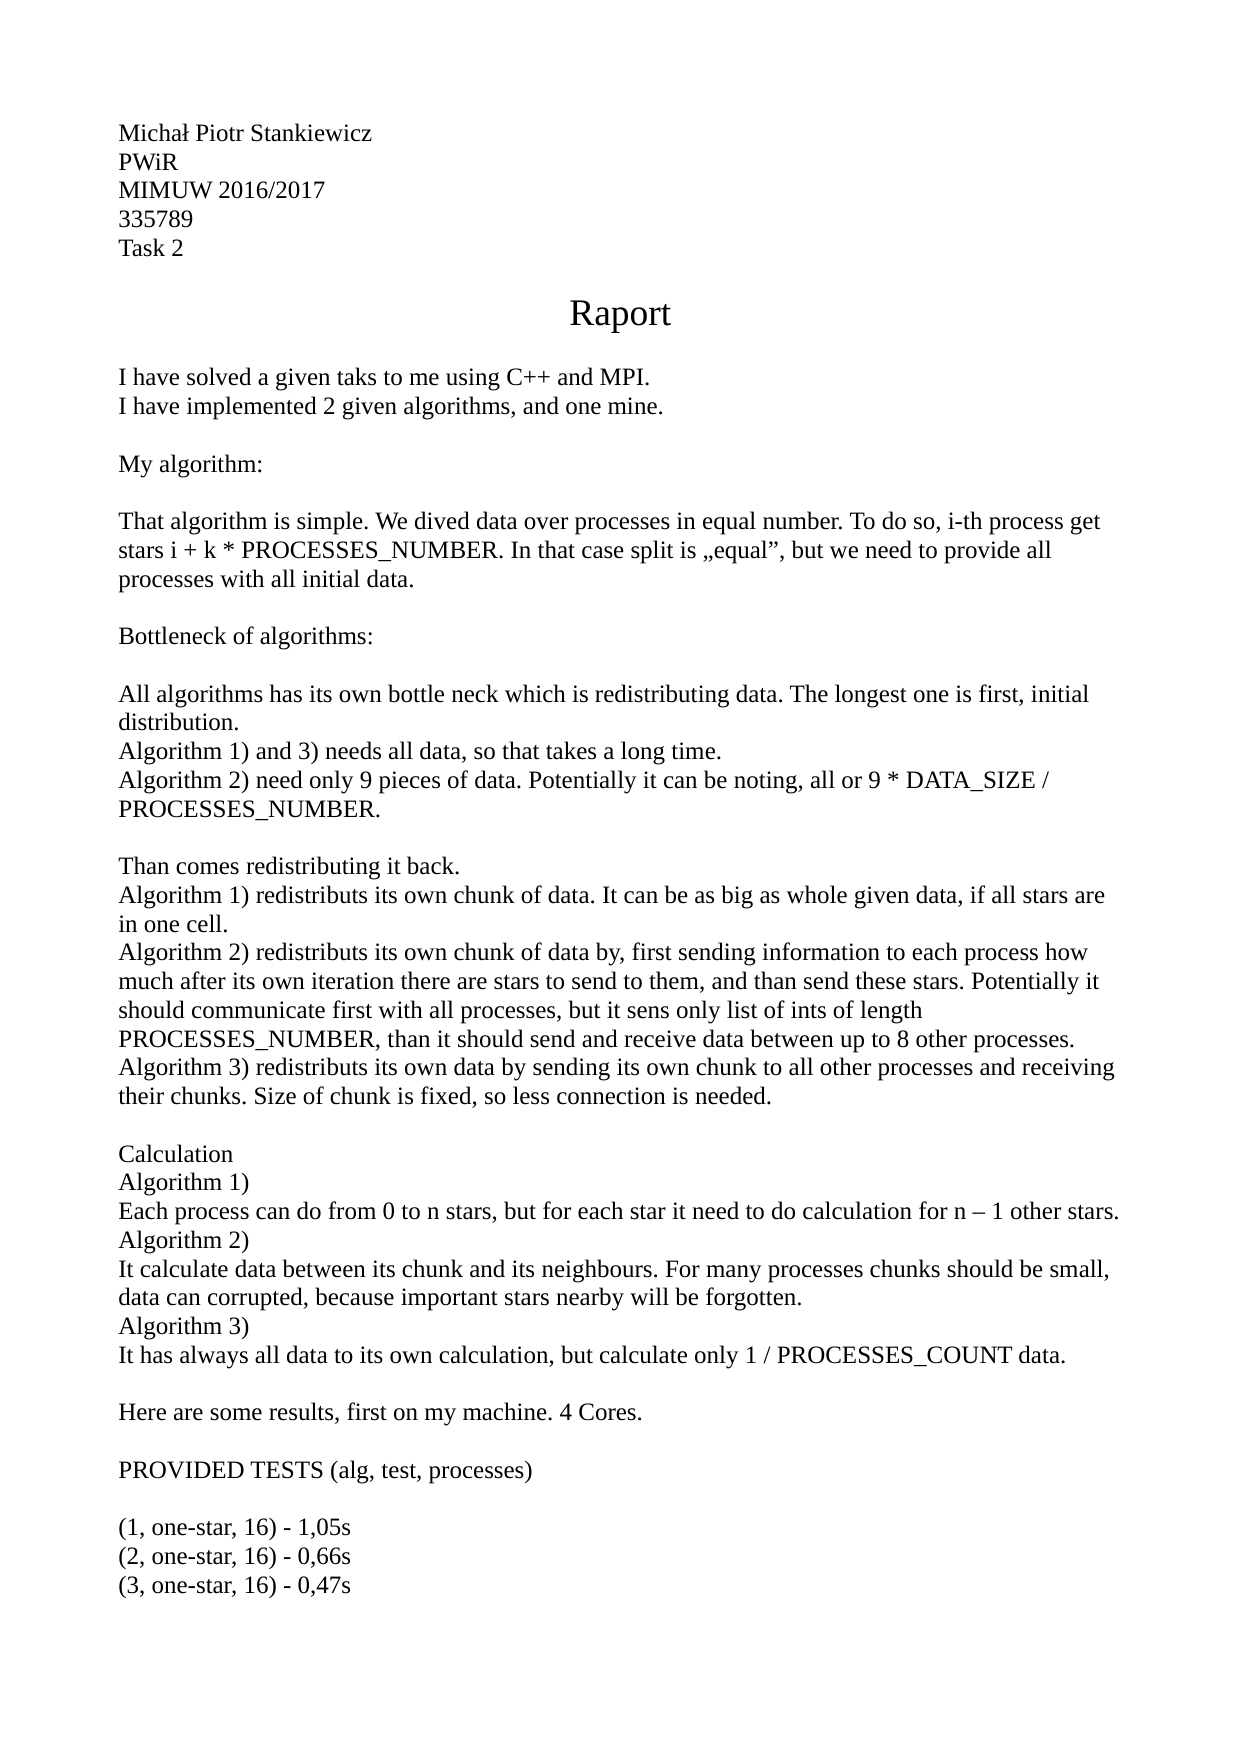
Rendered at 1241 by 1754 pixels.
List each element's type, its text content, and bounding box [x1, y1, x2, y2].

text (3, one-star, 16) - 0,47s [118, 1570, 1122, 1599]
text (1, one-star, 16) - 1,05s [118, 1512, 1122, 1541]
text Algorithm 3) [118, 1311, 1122, 1340]
text Each process can do from 0 to n stars, but for each star it need to do calculation for n – 1 other stars. [118, 1196, 1122, 1225]
text My algorithm: [118, 449, 1122, 477]
text Than comes redistributing it back. [118, 851, 1122, 880]
text Bottleneck of algorithms: [118, 621, 1122, 650]
text Algorithm 2) redistributs its own chunk of data by, first sending information to each process how much after its own iteration there are stars to send to them, and than send these stars. Potentially it should communicate first with all processes, but it sens only list of ints of length PROCESSES_NUMBER, than it should send and receive data between up to 8 other processes. [118, 937, 1122, 1052]
text Algorithm 3) redistributs its own data by sending its own chunk to all other processes and receiving their chunks. Size of chunk is fixed, so less connection is needed. [118, 1052, 1122, 1110]
text I have solved a given taks to me using C++ and MPI. [118, 362, 1122, 391]
text Calculation [118, 1139, 1122, 1167]
text PROVIDED TESTS (alg, test, processes) [118, 1455, 1122, 1484]
text I have implemented 2 given algorithms, and one mine. [118, 391, 1122, 420]
text Algorithm 2) [118, 1225, 1122, 1254]
text It calculate data between its chunk and its neighbours. For many processes chunks should be small, data can corrupted, because important stars nearby will be forgotten. [118, 1254, 1122, 1311]
text Algorithm 1) and 3) needs all data, so that takes a long time. [118, 736, 1122, 765]
text That algorithm is simple. We dived data over processes in equal number. To do so, i-th process get stars i + k * PROCESSES_NUMBER. In that case split is „equal”, but we need to provide all processes with all initial data. [118, 506, 1122, 592]
text PWiR [118, 147, 1122, 176]
text Michał Piotr Stankiewicz [118, 118, 1122, 147]
text 335789 [118, 204, 1122, 233]
text It has always all data to its own calculation, but calculate only 1 / PROCESSES_COUNT data. [118, 1340, 1122, 1369]
text Algorithm 2) need only 9 pieces of data. Potentially it can be noting, all or 9 * DATA_SIZE / PROCESSES_NUMBER. [118, 765, 1122, 822]
text Algorithm 1) [118, 1167, 1122, 1196]
text Here are some results, first on my machine. 4 Cores. [118, 1397, 1122, 1426]
text MIMUW 2016/2017 [118, 176, 1122, 204]
text (2, one-star, 16) - 0,66s [118, 1541, 1122, 1570]
text All algorithms has its own bottle neck which is redistributing data. The longest one is first, initial distribution. [118, 679, 1122, 736]
text Raport [118, 291, 1122, 334]
text Algorithm 1) redistributs its own chunk of data. It can be as big as whole given data, if all stars are in one cell. [118, 880, 1122, 937]
text Task 2 [118, 233, 1122, 262]
